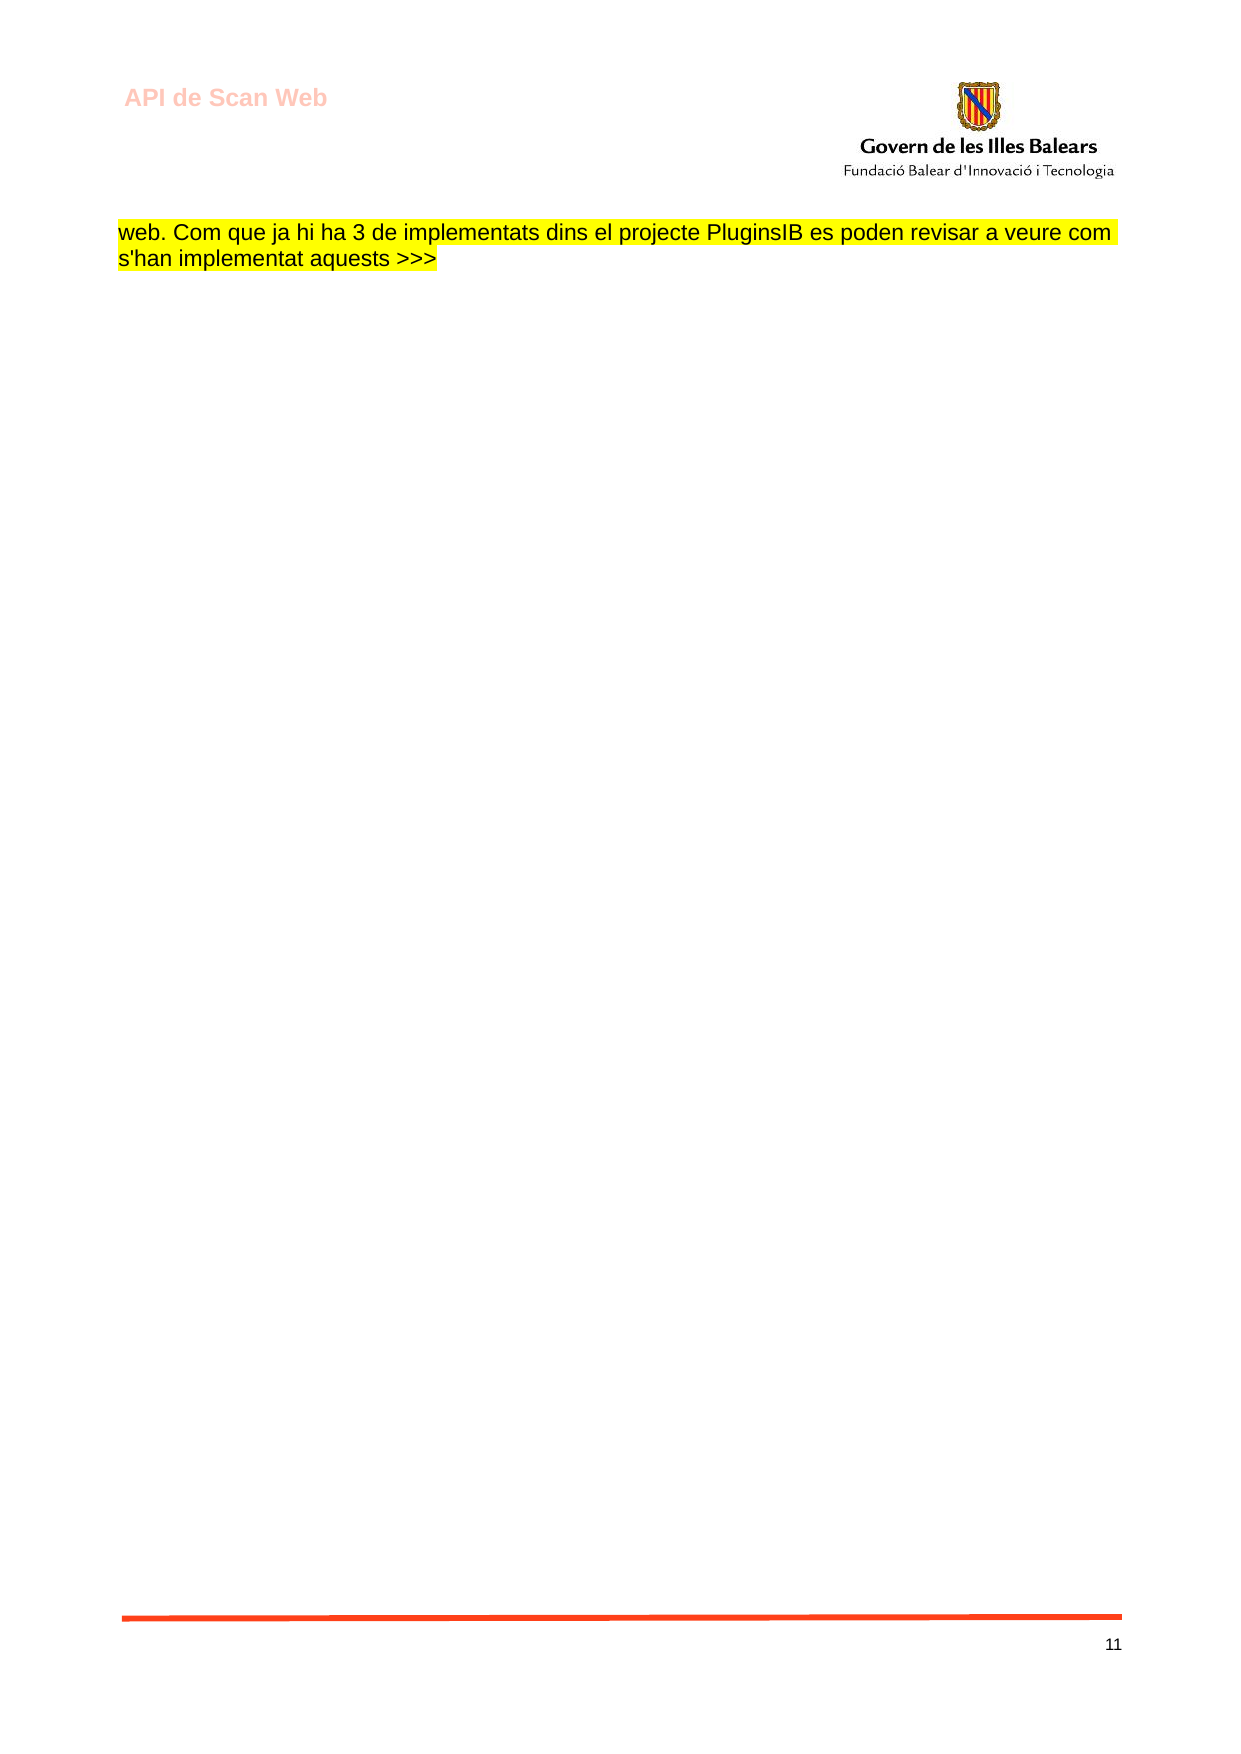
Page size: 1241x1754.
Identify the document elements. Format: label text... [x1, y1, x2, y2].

text web. Com que ja hi ha 3 de implementats dins el projecte PluginsIB es poden revisar a veure com s'han implementat aquests >>> [118, 218, 1122, 271]
picture [840, 82, 1117, 179]
